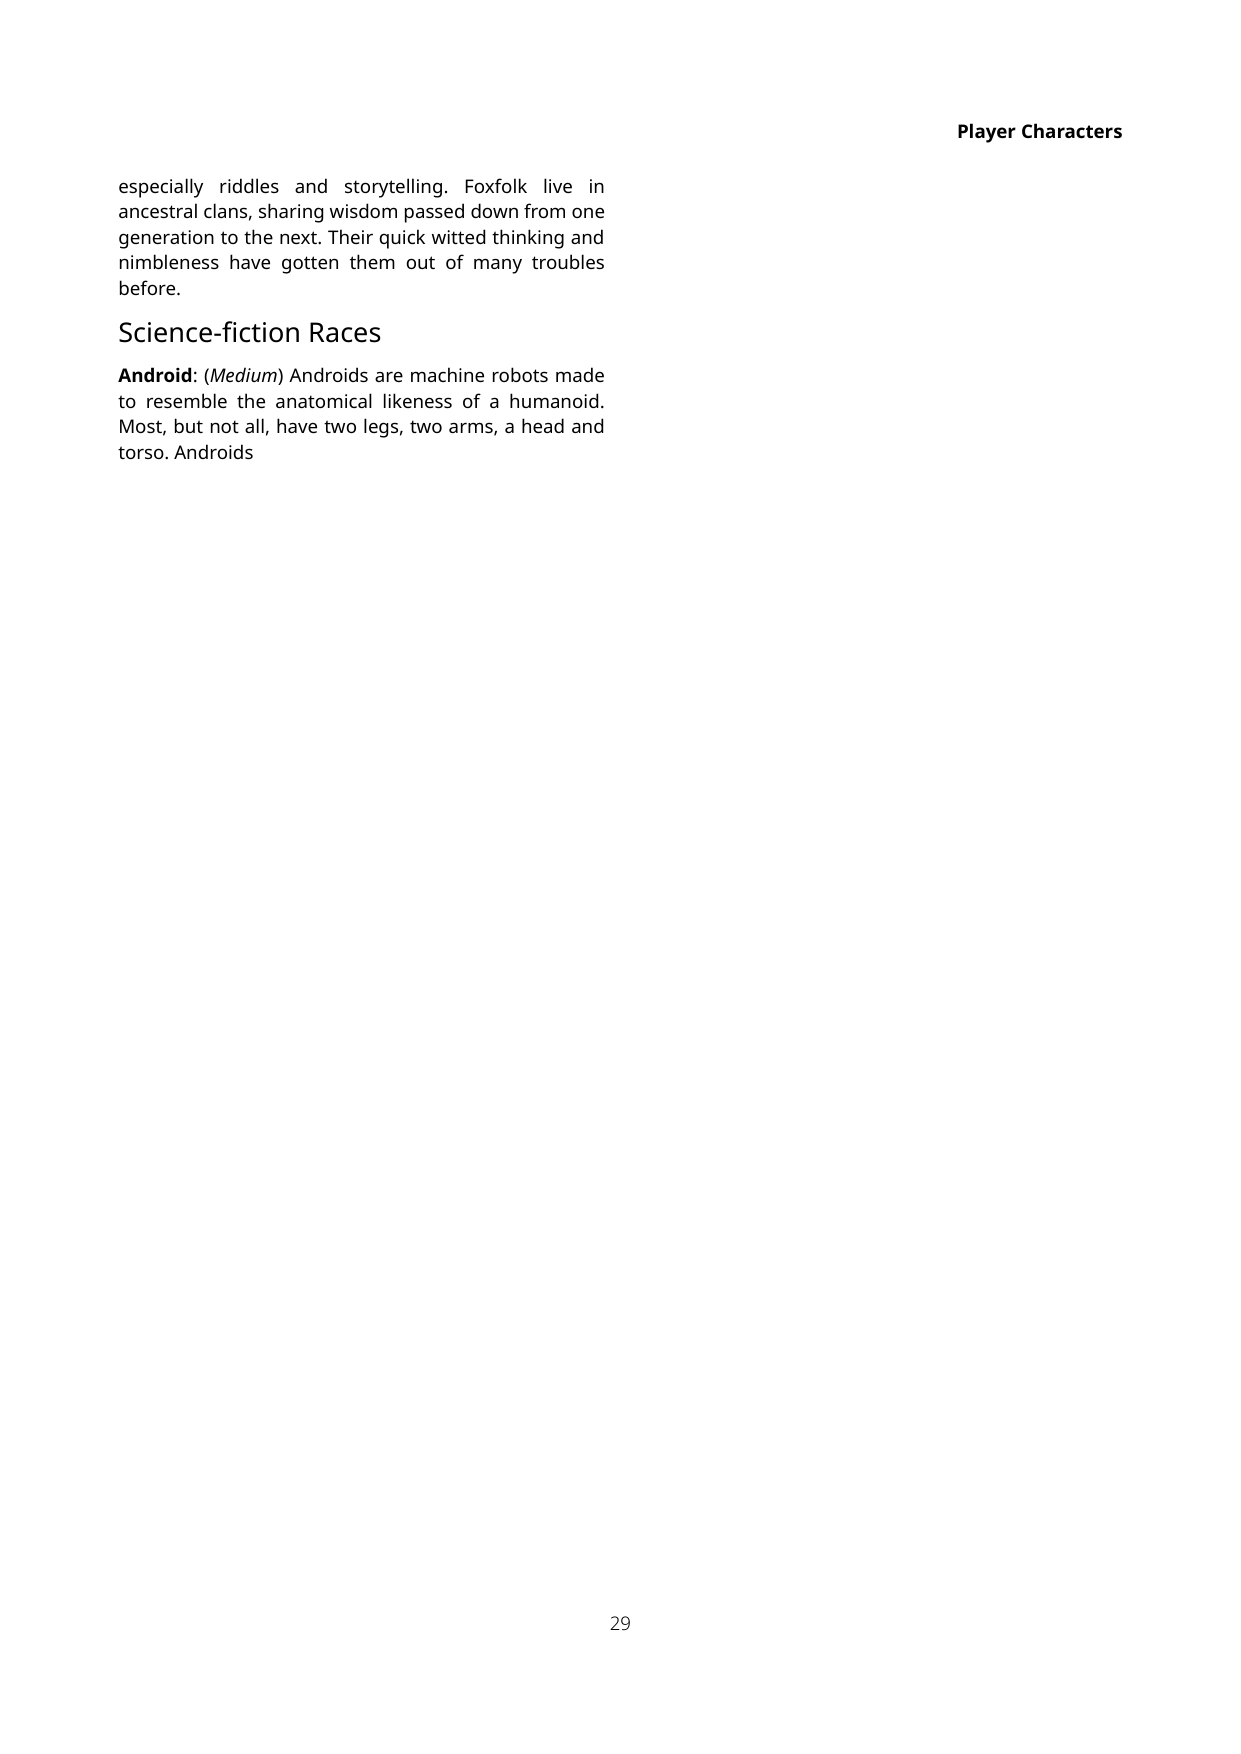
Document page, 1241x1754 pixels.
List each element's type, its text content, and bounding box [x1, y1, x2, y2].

text Android: (Medium) Androids are machine robots made to resemble the anatomical likeness of a humanoid. Most, but not all, have two legs, two arms, a head and torso. Androids [118, 363, 605, 465]
text Science-fiction Races [118, 313, 605, 350]
text especially riddles and storytelling. Foxfolk live in ancestral clans, sharing wisdom passed down from one generation to the next. Their quick witted thinking and nimbleness have gotten them out of many troubles before. [118, 173, 605, 301]
